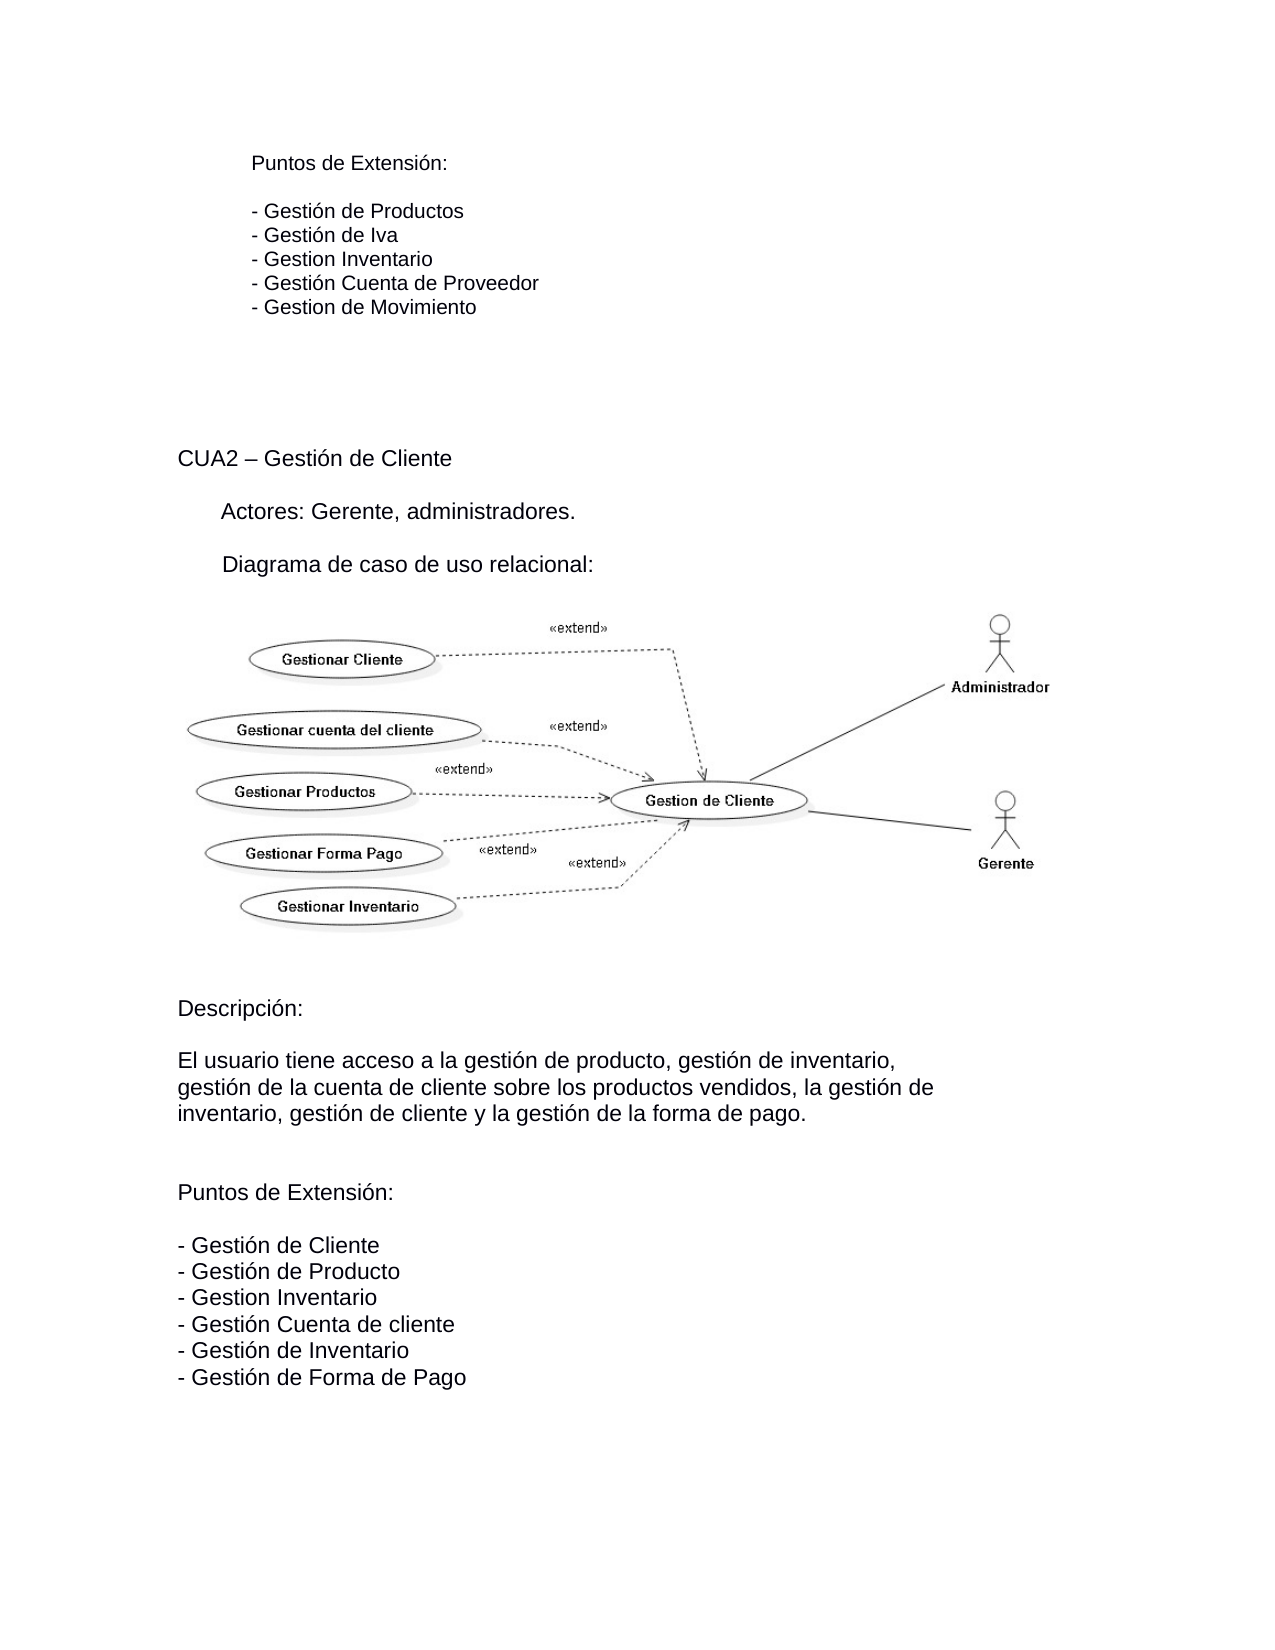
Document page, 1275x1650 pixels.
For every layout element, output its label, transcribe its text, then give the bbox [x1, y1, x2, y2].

text Puntos de Extensión: [177, 151, 1098, 175]
text Diagrama de caso de uso relacional: [177, 551, 1098, 577]
text - Gestión de Iva [177, 223, 1098, 247]
text - Gestion Inventario [177, 247, 1098, 271]
text CUA2 – Gestión de Cliente [177, 445, 1098, 472]
text inventario, gestión de cliente y la gestión de la forma de pago. [177, 1100, 1098, 1126]
text Descripción: [177, 994, 1098, 1021]
text - Gestión de Producto [177, 1258, 1098, 1284]
text - Gestión de Forma de Pago [177, 1363, 1098, 1390]
text - Gestion de Movimiento [177, 294, 1098, 318]
text El usuario tiene acceso a la gestión de producto, gestión de inventario, [177, 1047, 1098, 1073]
text gestión de la cuenta de cliente sobre los productos vendidos, la gestión de [177, 1073, 1098, 1100]
text - Gestión de Cliente [177, 1232, 1098, 1258]
text - Gestión Cuenta de cliente [177, 1311, 1098, 1337]
text - Gestion Inventario [177, 1284, 1098, 1311]
text Puntos de Extensión: [177, 1179, 1098, 1205]
text Actores: Gerente, administradores. [177, 498, 1098, 524]
text - Gestión de Productos [177, 199, 1098, 223]
picture [177, 603, 1098, 969]
text - Gestión de Inventario [177, 1337, 1098, 1363]
text - Gestión Cuenta de Proveedor [177, 271, 1098, 294]
